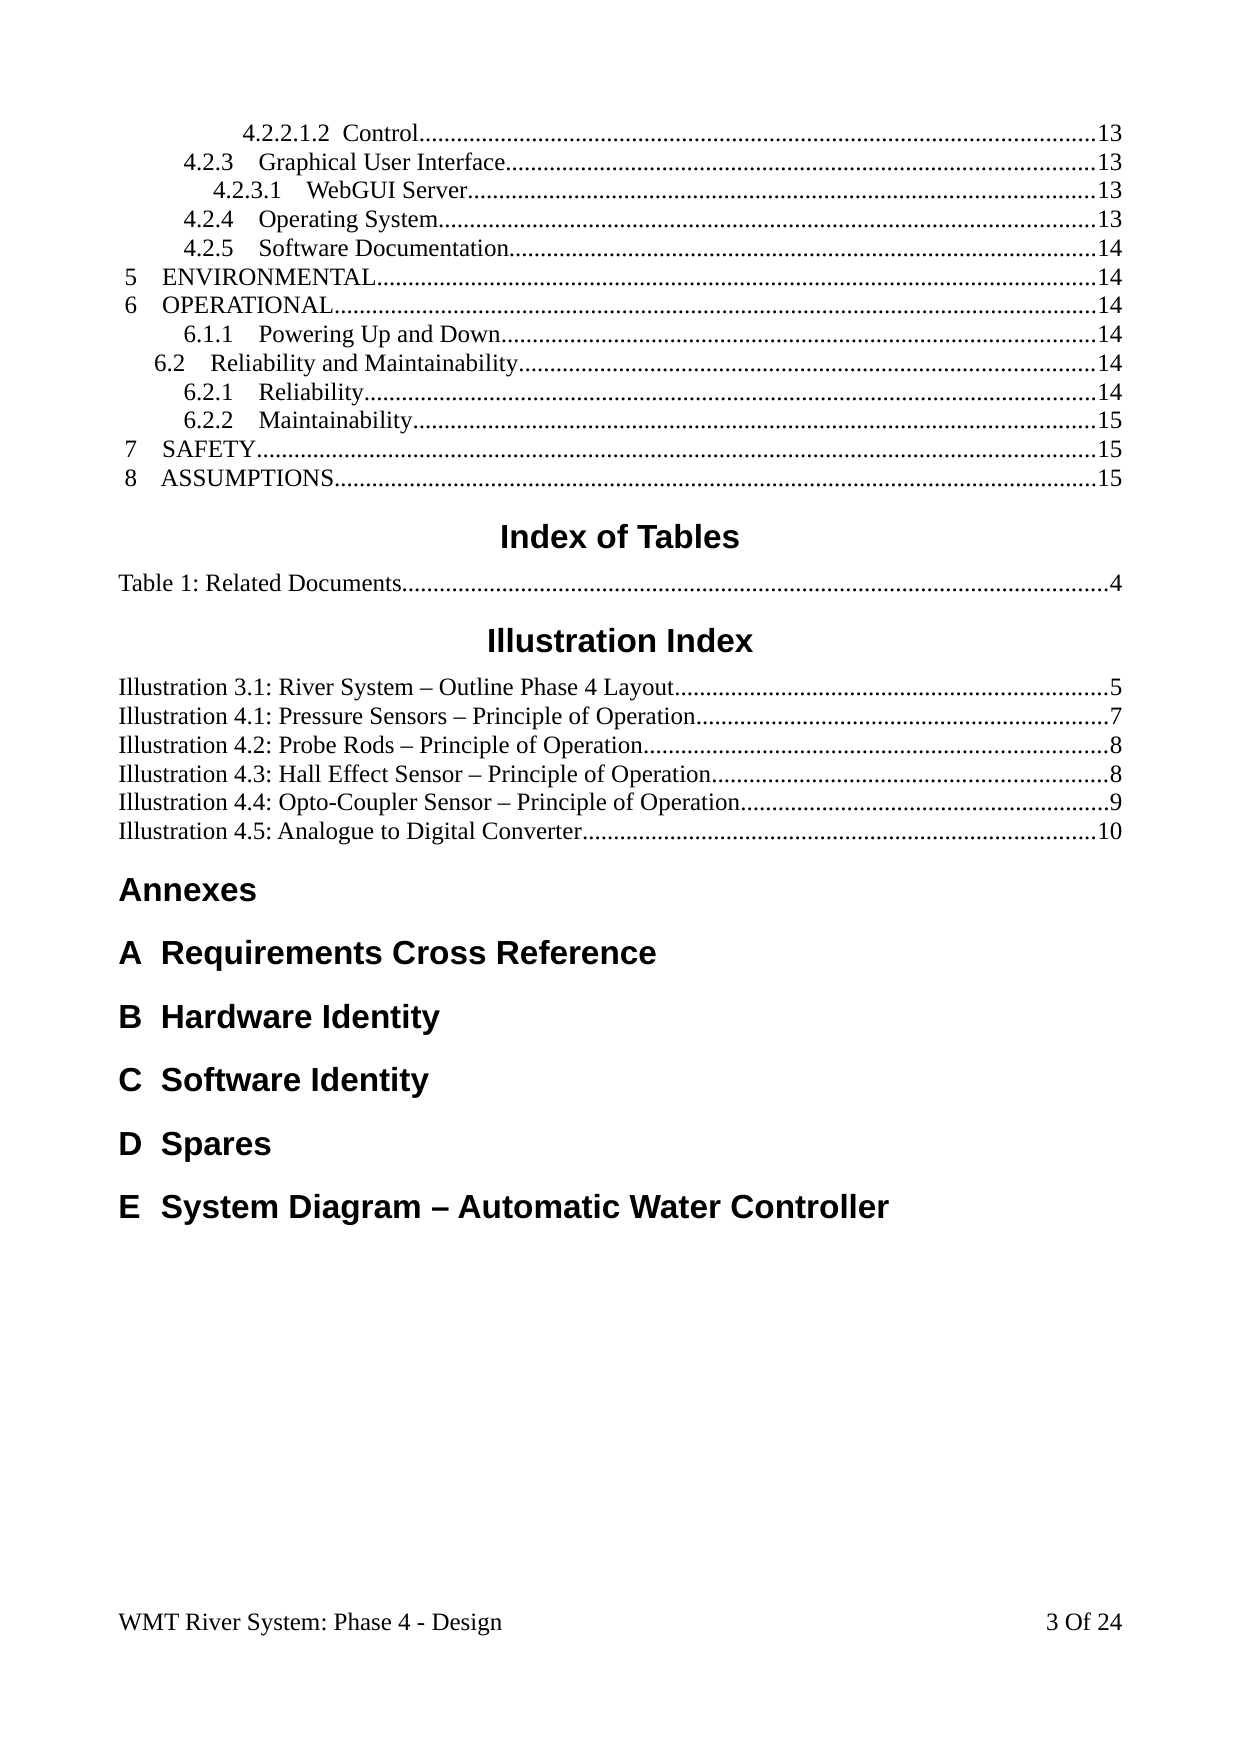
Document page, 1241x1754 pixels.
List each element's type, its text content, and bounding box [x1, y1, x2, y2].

text Illustration 4.5: Analogue to Digital Converter 10 [118, 816, 1122, 845]
text Illustration 4.3: Hall Effect Sensor – Principle of Operation 8 [118, 759, 1122, 787]
subtitle B Hardware Identity [118, 997, 1122, 1035]
subtitle A Requirements Cross Reference [118, 933, 1122, 972]
text 7 SAFETY 15 [118, 434, 1122, 463]
text Illustration 4.2: Probe Rods – Principle of Operation 8 [118, 730, 1122, 759]
subtitle Index of Tables [118, 517, 1122, 555]
subtitle Annexes [118, 870, 1122, 908]
text 6.1.1 Powering Up and Down 14 [177, 319, 1122, 348]
text 6.2.1 Reliability 14 [177, 377, 1122, 406]
text 6 OPERATIONAL 14 [118, 291, 1122, 319]
text 5 ENVIRONMENTAL 14 [118, 262, 1122, 291]
subtitle E System Diagram – Automatic Water Controller [118, 1187, 1122, 1226]
text 4.2.2.1.2 Control 13 [236, 118, 1122, 147]
text 4.2.3.1 WebGUI Server 13 [207, 176, 1122, 204]
text 4.2.5 Software Documentation 14 [177, 233, 1122, 262]
text 4.2.4 Operating System 13 [177, 204, 1122, 233]
text 6.2 Reliability and Maintainability 14 [148, 348, 1122, 377]
text 6.2.2 Maintainability 15 [177, 406, 1122, 434]
subtitle Illustration Index [118, 622, 1122, 660]
text Table 1: Related Documents 4 [118, 568, 1122, 597]
text 8 ASSUMPTIONS 15 [118, 463, 1122, 492]
text 4.2.3 Graphical User Interface 13 [177, 147, 1122, 176]
subtitle C Software Identity [118, 1060, 1122, 1099]
subtitle D Spares [118, 1124, 1122, 1162]
text Illustration 4.4: Opto-Coupler Sensor – Principle of Operation 9 [118, 787, 1122, 816]
text Illustration 4.1: Pressure Sensors – Principle of Operation 7 [118, 701, 1122, 730]
text Illustration 3.1: River System – Outline Phase 4 Layout 5 [118, 672, 1122, 701]
